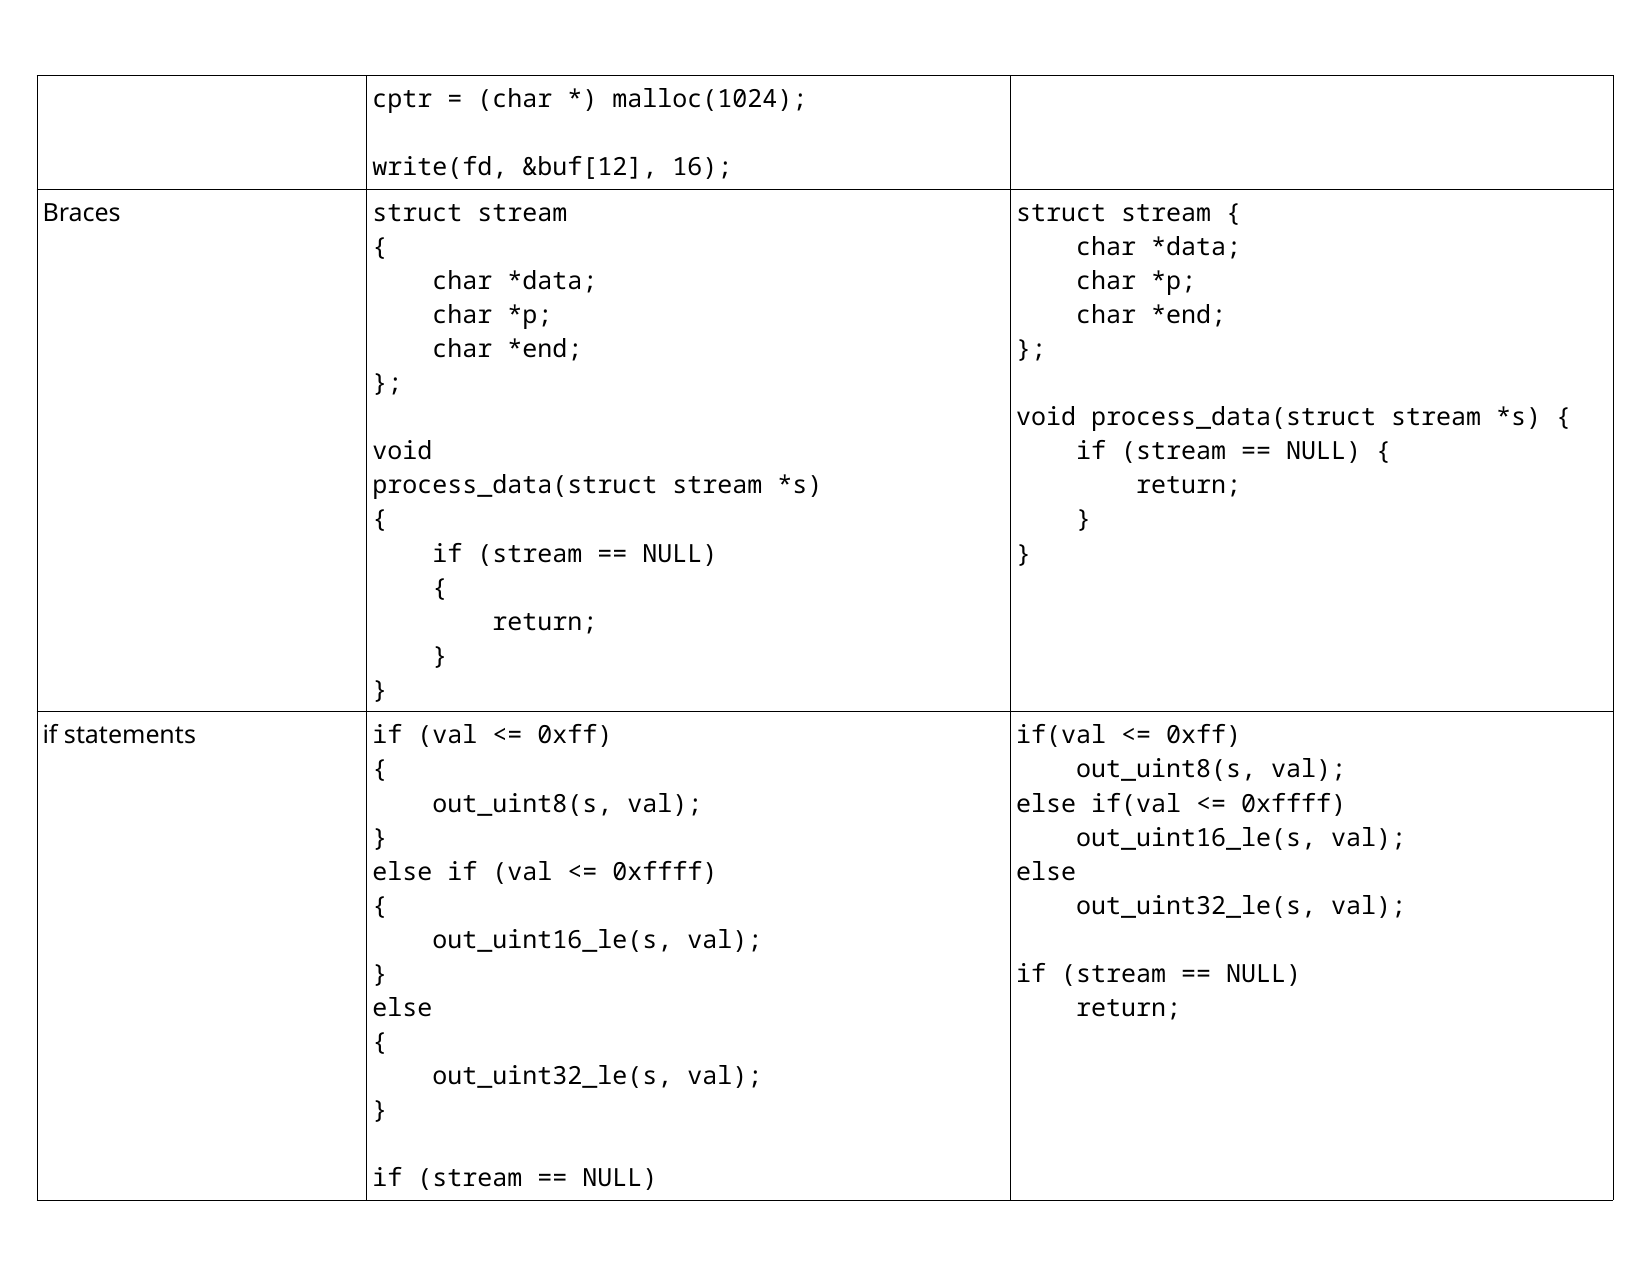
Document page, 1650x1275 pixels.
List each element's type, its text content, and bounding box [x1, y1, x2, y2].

table_cell if(val <= 0xff) out_uint8(s, val); else if(val <= 0xffff) out_uint16_le(s, val); else out_uint32_le(s, val); if (stream == NULL) return; [1011, 712, 1613, 1200]
table_cell if statements [38, 712, 366, 1200]
table_cell [38, 76, 366, 189]
table_cell if (val <= 0xff) { out_uint8(s, val); } else if (val <= 0xffff) { out_uint16_le(s, val); } else { out_uint32_le(s, val); } if (stream == NULL) [367, 712, 1010, 1200]
table_cell struct stream { char *data; char *p; char *end; }; void process_data(struct stream *s) { if (stream == NULL) { return; } } [1011, 190, 1613, 711]
table_cell cptr = (char *) malloc(1024); write(fd, &buf[12], 16); [367, 76, 1010, 189]
table_cell struct stream { char *data; char *p; char *end; }; void process_data(struct stream *s) { if (stream == NULL) { return; } } [367, 190, 1010, 711]
table_cell Braces [38, 190, 366, 711]
table_cell [1011, 76, 1613, 189]
